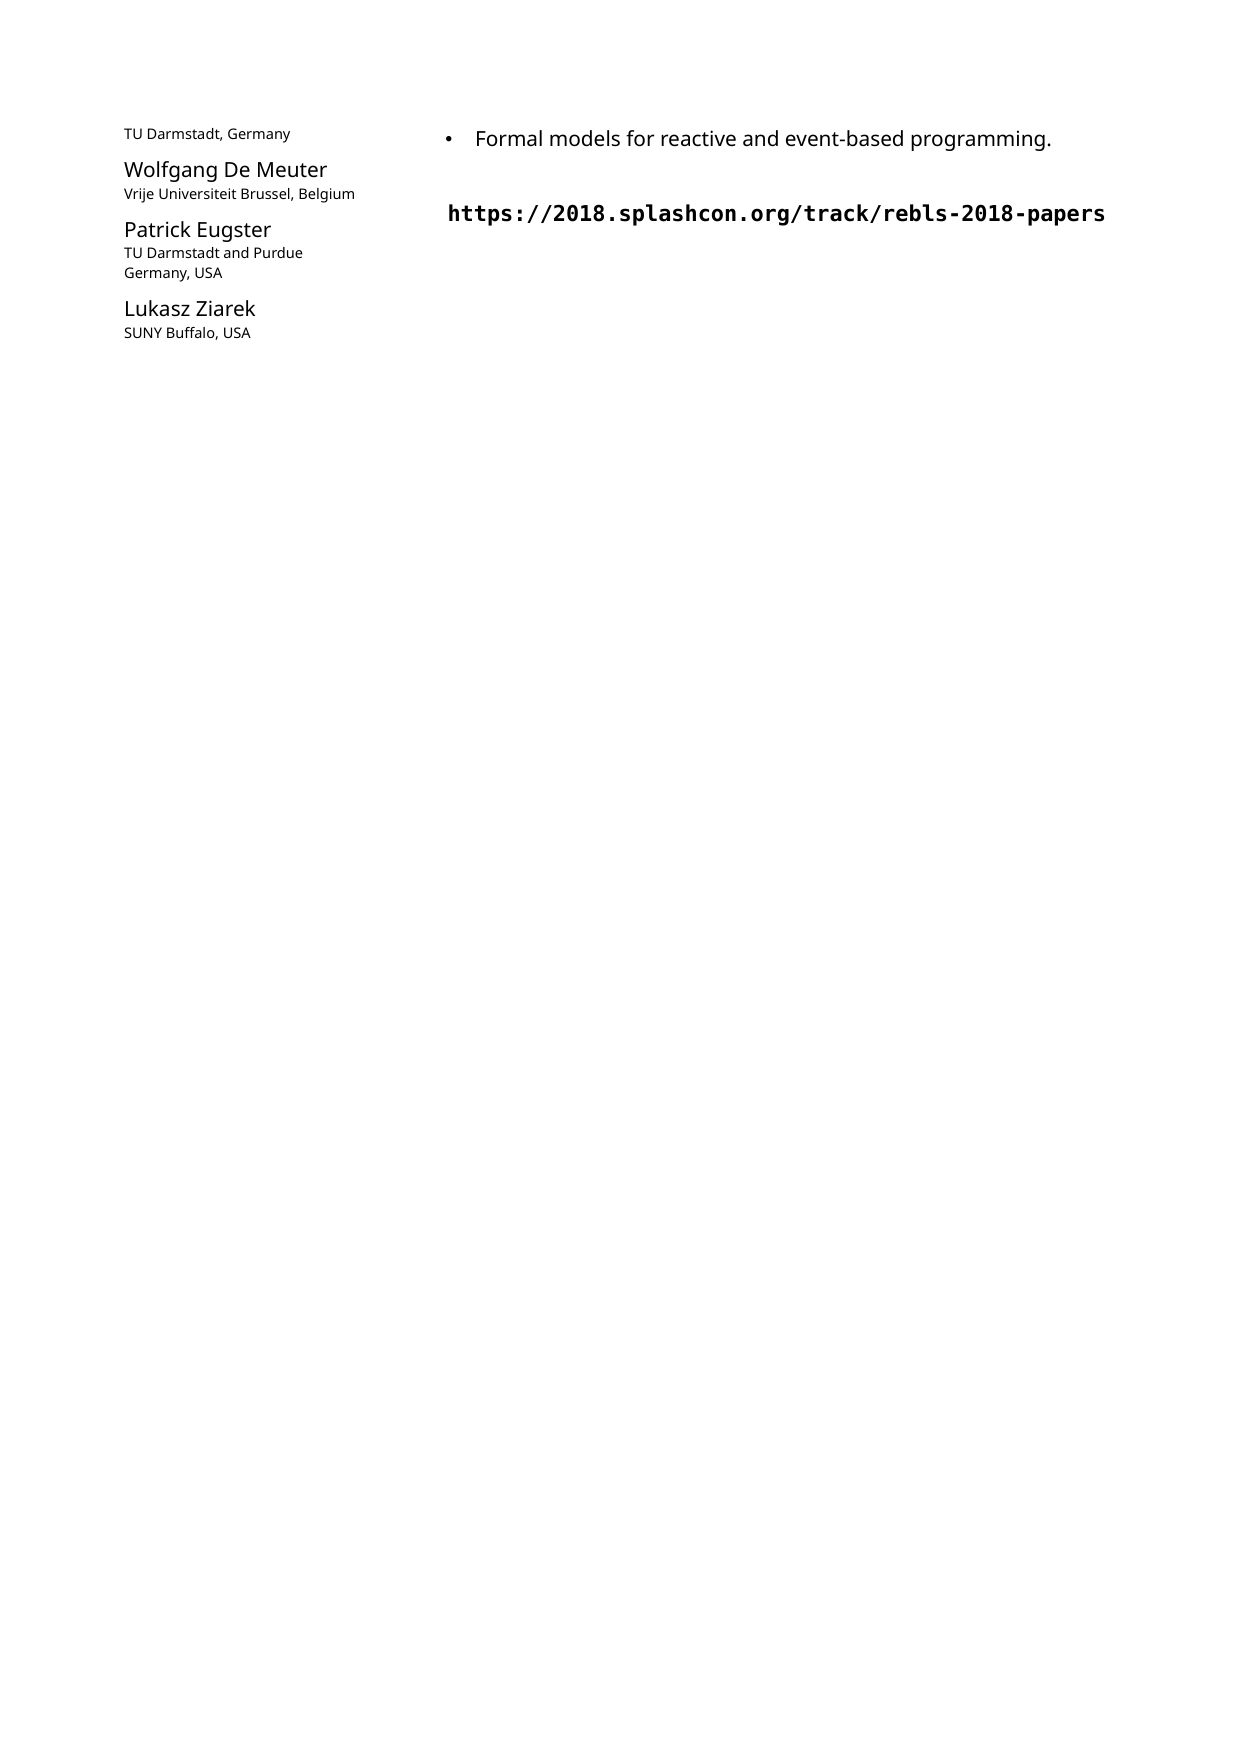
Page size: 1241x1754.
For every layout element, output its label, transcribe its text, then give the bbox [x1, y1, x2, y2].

table_cell Call For papers Reactive programming and event-based programming are two closely related programming styles that are becoming ever more important with the advent of advanced HPC technology and the ever increasing requirement for our applications to run on the web or on collaborating mobile devices. A number of publications on middleware and language design — so-called reactive and event-based languages and systems (REBLS) — have already seen the light, but the field still raises several questions. For example, the interaction with mainstream language concepts is poorly understood, implementation technology is in its infancy and modularity mechanisms are almost totally lacking. Moreover, large applications are still to be developed and patterns and tools for developing reactive applications is an area that is vastly unexplored. We welcome all submissions on reactive programming, aspect- and event-oriented systems, including but not limited to: Language design, implementation, runtime systems, program analysis, software metrics, patterns and benchmarks. Study of the paradigm: interaction of reactive and event-based programming with existing language features such as object-oriented programming, mutable state, concurrency. Advanced event systems, event quantification, event composition, aspect-oriented programming for reactive applications. Functional-reactive programming, self-adjusting computation and incremental computing. Synchronous languages, modeling real-time systems, safety-critical reactive and embedded systems. Applications, case studies that show the efficacy of reactive programming. Empirical studies that motivate further research in the field. Patterns and best-practices. Related fields, such as complex event processing, reactive data structures, view maintenance, constraint-based languages, and their integration with reactive programming. IDEs, Tools. Implementation technology, language runtimes, virtual machine support, compilers. Modularity and abstraction mechanisms in large systems. Formal models for reactive and event-based programming. https://2018.splashcon.org/track/rebls-2018-papers [431, 118, 1123, 348]
table_cell TU Darmstadt, Germany Wolfgang De Meuter Vrije Universiteit Brussel, Belgium Patrick Eugster TU Darmstadt and Purdue Germany, USA Lukasz Ziarek SUNY Buffalo, USA [118, 118, 407, 348]
table_cell [407, 118, 431, 348]
